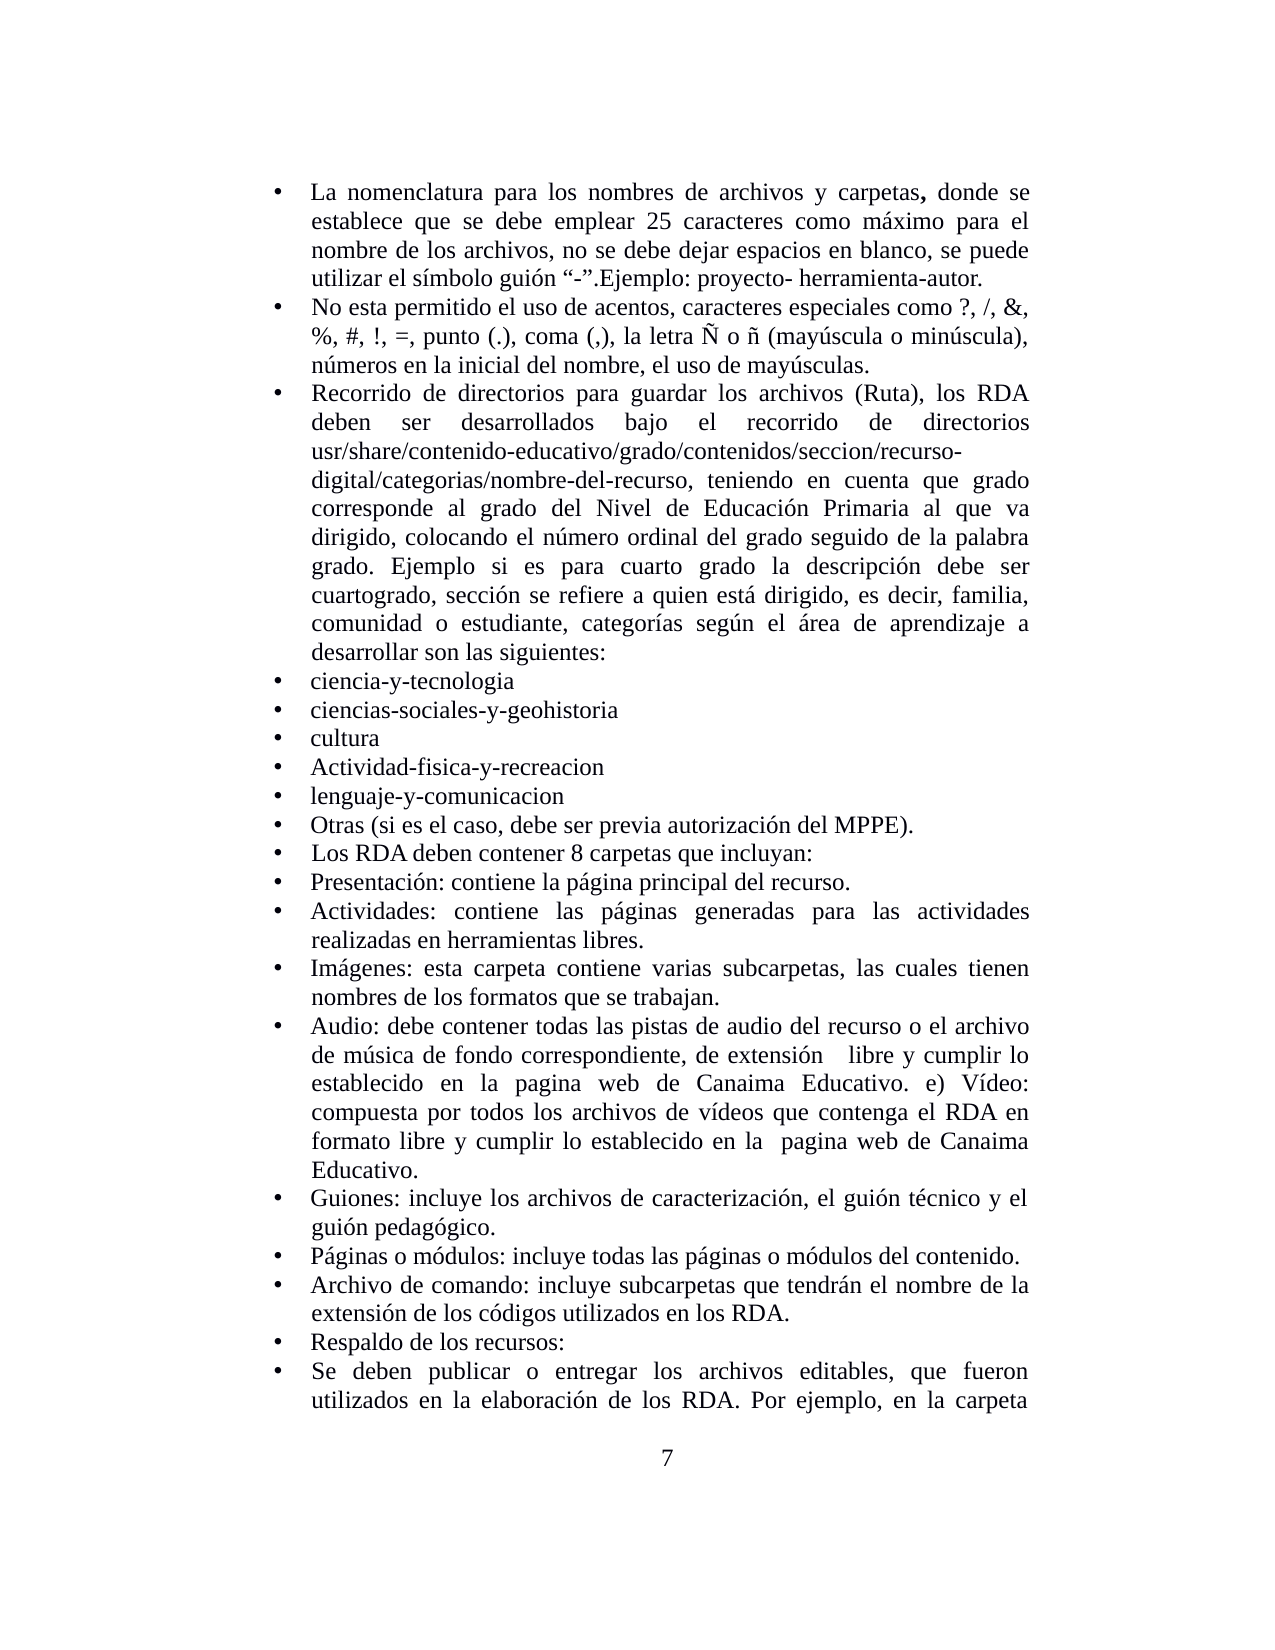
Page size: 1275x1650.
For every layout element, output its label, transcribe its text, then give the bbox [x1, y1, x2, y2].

list Se deben publicar o entregar los archivos editables, que fueron utilizados en la elaboración de los RDA. Por ejemplo, en la carpeta [274, 1356, 1029, 1413]
list Respaldo de los recursos: [274, 1327, 1098, 1356]
list ciencias-sociales-y-geohistoria [274, 695, 1098, 723]
list Otras (si es el caso, debe ser previa autorización del MPPE). [274, 810, 1098, 838]
list Páginas o módulos: incluye todas las páginas o módulos del contenido. [274, 1241, 1098, 1270]
list La nomenclatura para los nombres de archivos y carpetas, donde se establece que se debe emplear 25 caracteres como máximo para el nombre de los archivos, no se debe dejar espacios en blanco, se puede utilizar el símbolo guión “-”.Ejemplo: proyecto- herramienta-autor. [274, 177, 1030, 292]
list Actividad-fisica-y-recreacion [274, 752, 1098, 781]
list No esta permitido el uso de acentos, caracteres especiales como ?, /, &, %, #, !, =, punto (.), coma (,), la letra Ñ o ñ (mayúscula o minúscula), números en la inicial del nombre, el uso de mayúsculas. [274, 292, 1030, 378]
list Los RDA deben contener 8 carpetas que incluyan: [274, 838, 1098, 867]
list ciencia-y-tecnologia [274, 666, 1098, 695]
list cultura [274, 723, 1098, 752]
list Imágenes: esta carpeta contiene varias subcarpetas, las cuales tienen nombres de los formatos que se trabajan. [274, 953, 1030, 1011]
list Actividades: contiene las páginas generadas para las actividades realizadas en herramientas libres. [274, 896, 1030, 953]
list Audio: debe contener todas las pistas de audio del recurso o el archivo de música de fondo correspondiente, de extensión libre y cumplir lo establecido en la pagina web de Canaima Educativo. e) Vídeo: compuesta por todos los archivos de vídeos que contenga el RDA en formato libre y cumplir lo establecido en la pagina web de Canaima Educativo. [274, 1011, 1030, 1183]
list Presentación: contiene la página principal del recurso. [274, 867, 1098, 896]
list lenguaje-y-comunicacion [274, 781, 1098, 810]
list Guiones: incluye los archivos de caracterización, el guión técnico y el guión pedagógico. [274, 1183, 1028, 1241]
list Recorrido de directorios para guardar los archivos (Ruta), los RDA deben ser desarrollados bajo el recorrido de directorios usr/share/contenido-educativo/grado/contenidos/seccion/recurso-digital/categorias/nombre-del-recurso, teniendo en cuenta que grado corresponde al grado del Nivel de Educación Primaria al que va dirigido, colocando el número ordinal del grado seguido de la palabra grado. Ejemplo si es para cuarto grado la descripción debe ser cuartogrado, sección se refiere a quien está dirigido, es decir, familia, comunidad o estudiante, categorías según el área de aprendizaje a desarrollar son las siguientes: [274, 378, 1030, 666]
list Archivo de comando: incluye subcarpetas que tendrán el nombre de la extensión de los códigos utilizados en los RDA. [274, 1270, 1030, 1327]
